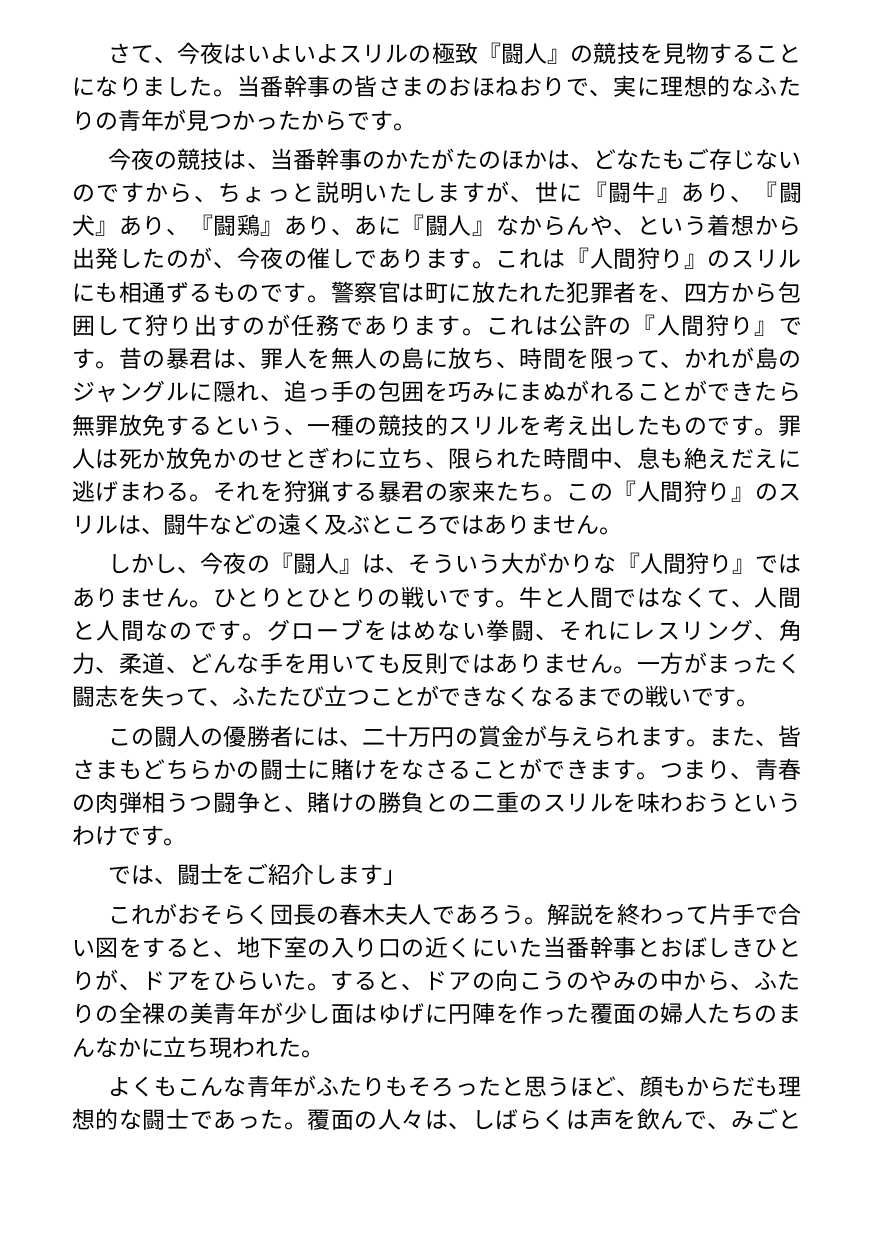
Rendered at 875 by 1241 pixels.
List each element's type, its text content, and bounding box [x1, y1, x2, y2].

text さて、今夜はいよいよスリルの極致『闘人』の競技を見物することになりました。当番幹事の皆さまのおほねおりで、実に理想的なふたりの青年が見つかったからです。 [72, 36, 802, 136]
text これがおそらく団長の春木夫人であろう。解説を終わって片手で合い図をすると、地下室の入り口の近くにいた当番幹事とおぼしきひとりが、ドアをひらいた。すると、ドアの向こうのやみの中から、ふたりの全裸の美青年が少し面はゆげに円陣を作った覆面の婦人たちのまんなかに立ち現われた。 [72, 896, 802, 1063]
text しかし、今夜の『闘人』は、そういう大がかりな『人間狩り』ではありません。ひとりとひとりの戦いです。牛と人間ではなくて、人間と人間なのです。グローブをはめない拳闘、それにレスリング、角力、柔道、どんな手を用いても反則ではありません。一方がまったく闘志を失って、ふたたび立つことができなくなるまでの戦いです。 [72, 546, 802, 712]
text 今夜の競技は、当番幹事のかたがたのほかは、どなたもご存じないのですから、ちょっと説明いたしますが、世に『闘牛』あり、『闘犬』あり、『闘鶏』あり、あに『闘人』なからんや、という着想から出発したのが、今夜の催しであります。これは『人間狩り』のスリルにも相通ずるものです。警察官は町に放たれた犯罪者を、四方から包囲して狩り出すのが任務であります。これは公許の『人間狩り』です。昔の暴君は、罪人を無人の島に放ち、時間を限って、かれが島のジャングルに隠れ、追っ手の包囲を巧みにまぬがれることができたら無罪放免するという、一種の競技的スリルを考え出したものです。罪人は死か放免かのせとぎわに立ち、限られた時間中、息も絶えだえに逃げまわる。それを狩猟する暴君の家来たち。この『人間狩り』のスリルは、闘牛などの遠く及ぶところではありません。 [72, 142, 802, 540]
text よくもこんな青年がふたりもそろったと思うほど、顔もからだも理想的な闘士であった。覆面の人々は、しばらくは声を飲んで、みごと [72, 1068, 802, 1135]
text では、闘士をご紹介します」 [72, 857, 802, 891]
text この闘人の優勝者には、二十万円の賞金が与えられます。また、皆さまもどちらかの闘士に賭けをなさることができます。つまり、青春の肉弾相うつ闘争と、賭けの勝負との二重のスリルを味わおうというわけです。 [72, 718, 802, 851]
